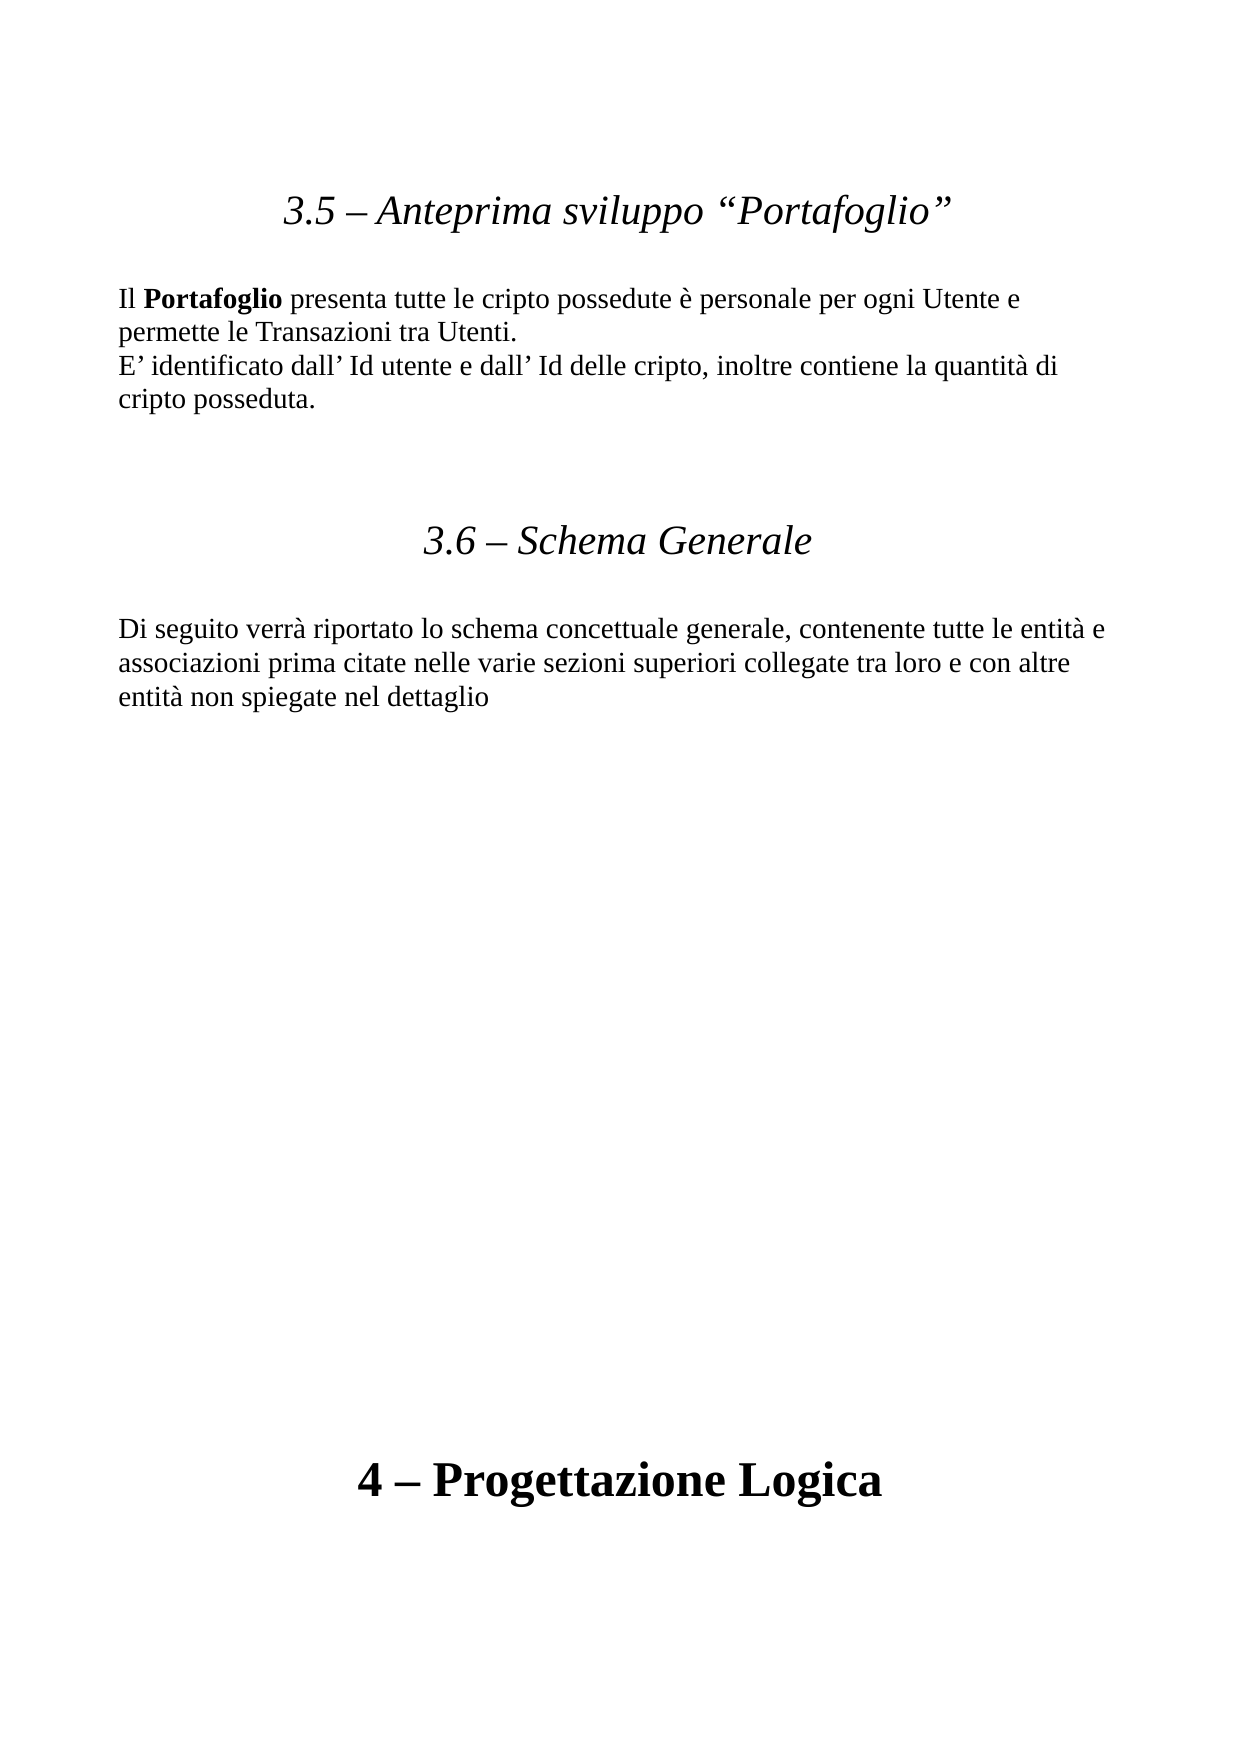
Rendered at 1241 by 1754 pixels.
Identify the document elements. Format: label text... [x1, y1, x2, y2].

text E’ identificato dall’ Id utente e dall’ Id delle cripto, inoltre contiene la quantità di cripto posseduta. [118, 348, 1122, 415]
text 3.5 – Anteprima sviluppo “Portafoglio” [118, 185, 1122, 233]
text Il Portafoglio presenta tutte le cripto possedute è personale per ogni Utente e permette le Transazioni tra Utenti. [118, 281, 1122, 348]
text 4 – Progettazione Logica [118, 1450, 1122, 1508]
text Di seguito verrà riportato lo schema concettuale generale, contenente tutte le entità e associazioni prima citate nelle varie sezioni superiori collegate tra loro e con altre entità non spiegate nel dettaglio [118, 612, 1122, 712]
text 3.6 – Schema Generale [118, 516, 1122, 564]
